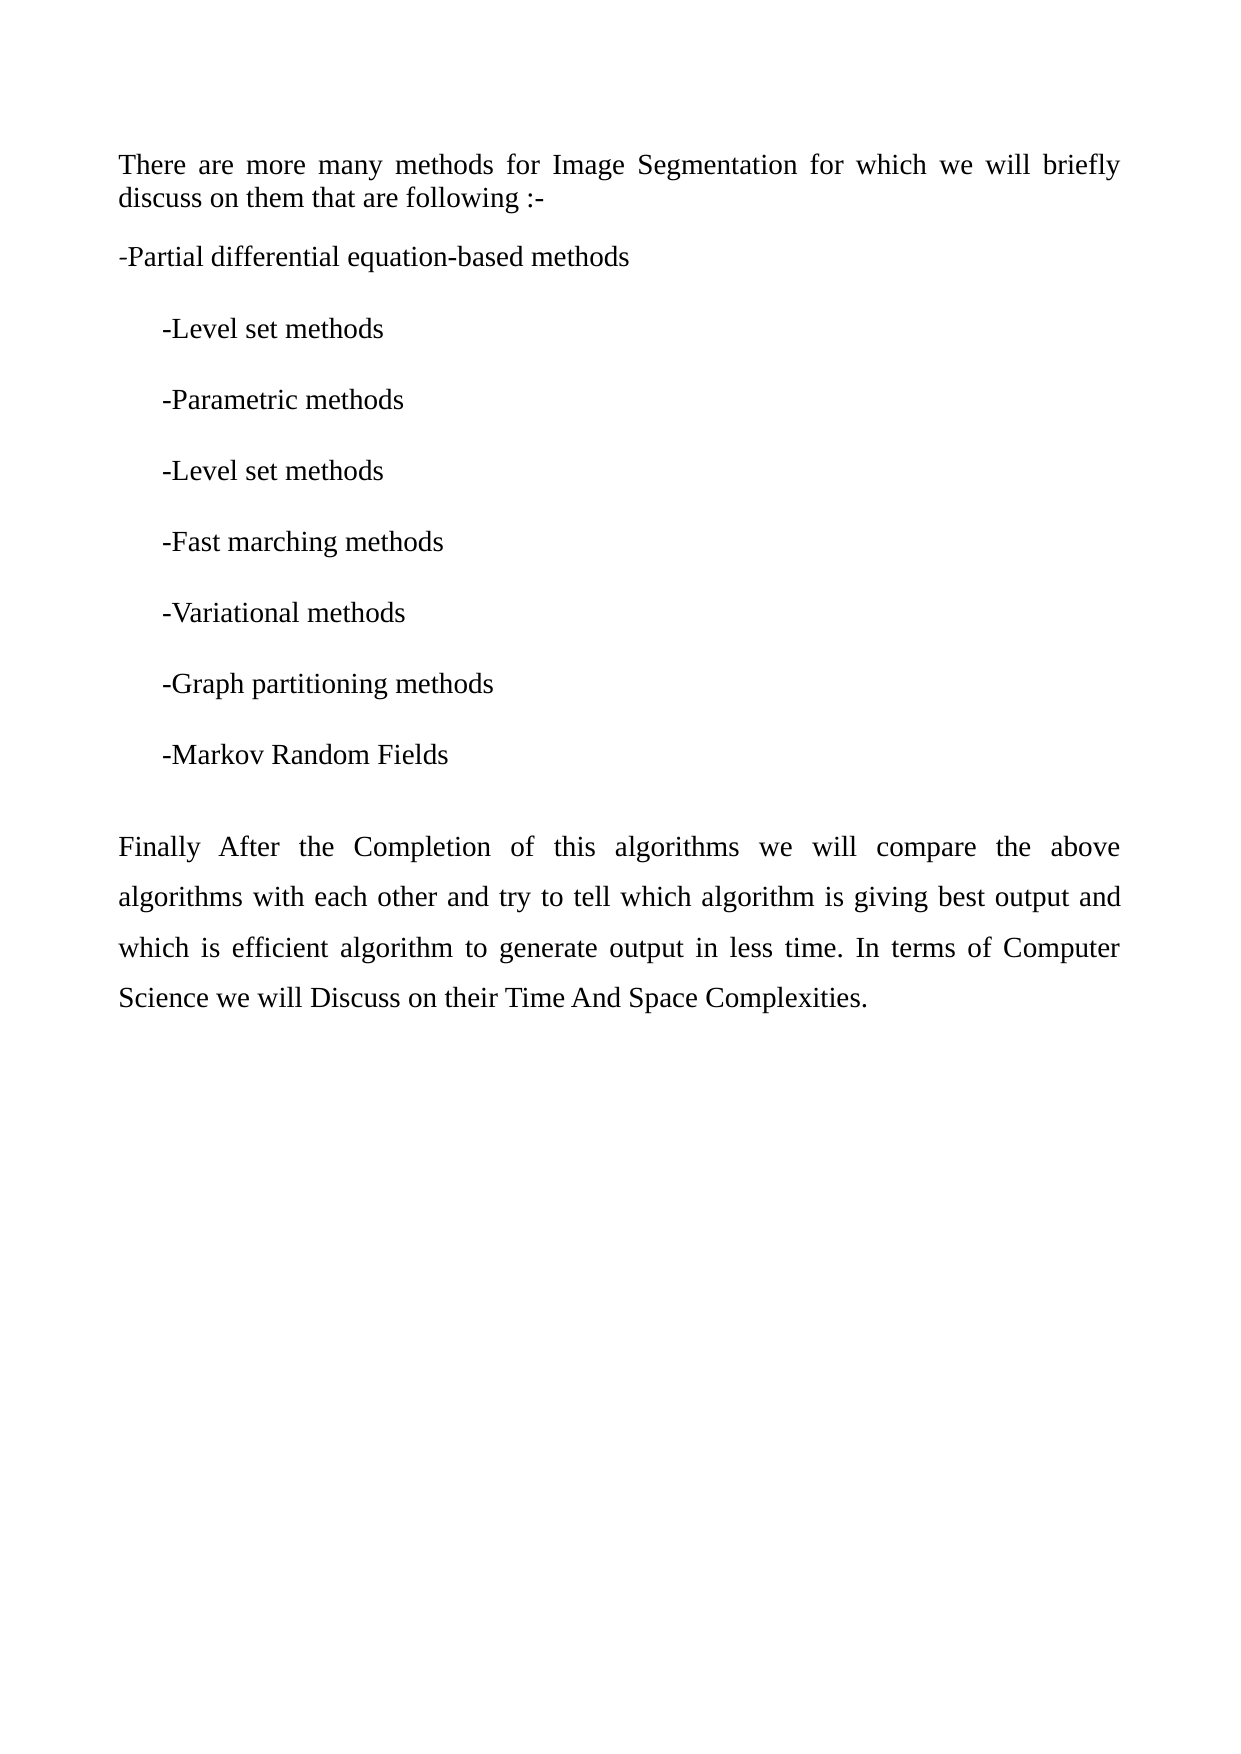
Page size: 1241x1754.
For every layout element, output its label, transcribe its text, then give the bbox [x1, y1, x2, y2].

subtitle -Variational methods [118, 595, 1122, 629]
subtitle -Fast marching methods [118, 524, 1122, 558]
text There are more many methods for Image Segmentation for which we will briefly discuss on them that are following :- [118, 147, 1122, 214]
subtitle -Level set methods [118, 453, 1122, 487]
subtitle -Level set methods [118, 311, 1122, 344]
subtitle -Partial differential equation-based methods [118, 239, 1122, 273]
subtitle -Parametric methods [118, 382, 1122, 416]
subtitle -Markov Random Fields [118, 737, 1122, 771]
subtitle -Graph partitioning methods [118, 666, 1122, 700]
text Finally After the Completion of this algorithms we will compare the above algorithms with each other and try to tell which algorithm is giving best output and which is efficient algorithm to generate output in less time. In terms of Computer Science we will Discuss on their Time And Space Complexities. [118, 829, 1122, 1014]
